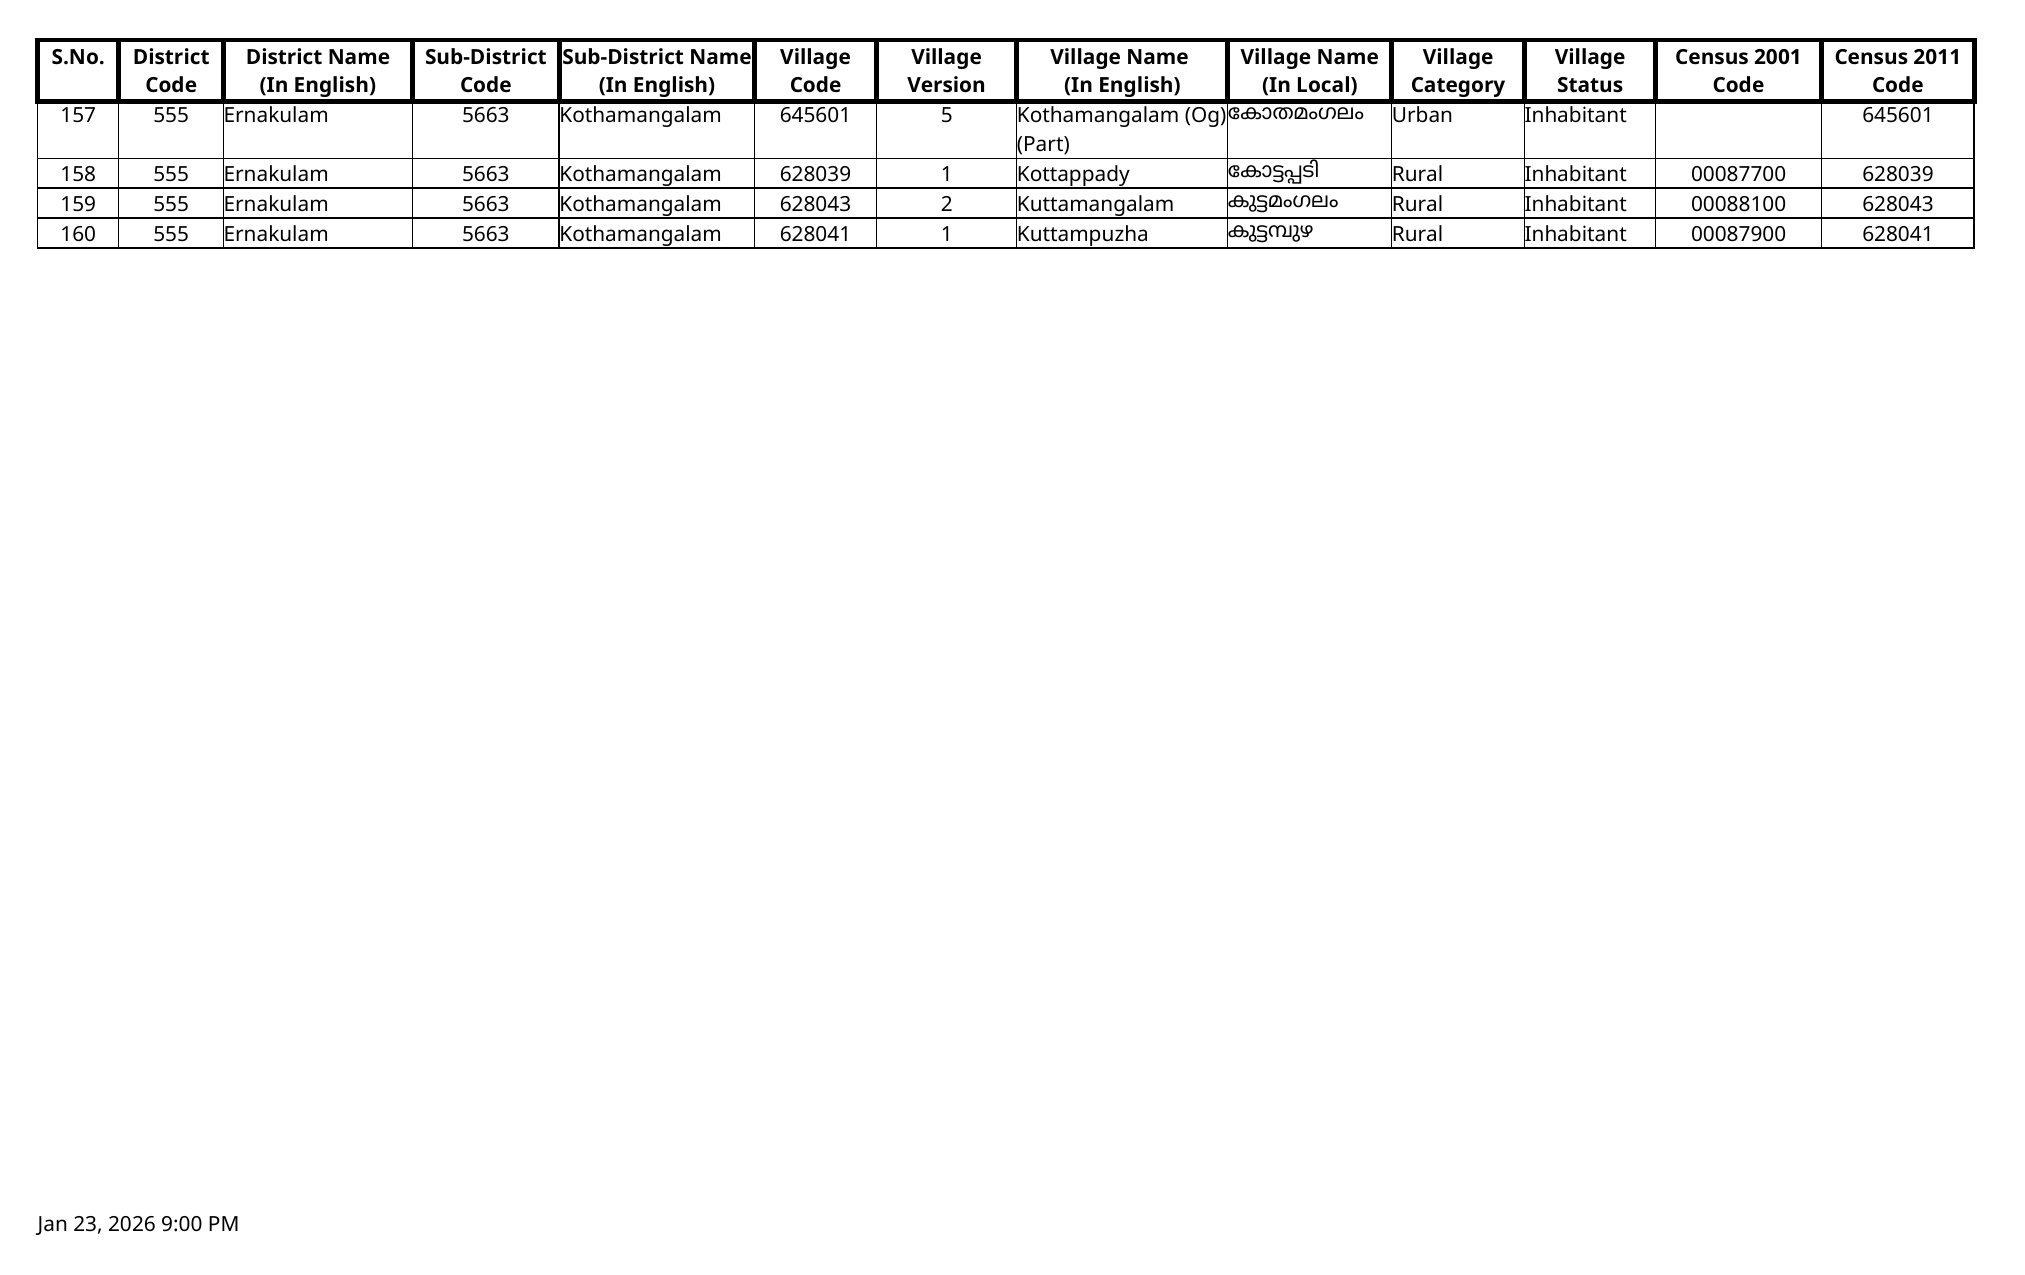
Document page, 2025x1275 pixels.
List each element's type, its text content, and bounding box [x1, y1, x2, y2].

table_cell 5663 [413, 104, 558, 157]
table_cell Kuttamangalam [1017, 189, 1227, 217]
table_cell Kothamangalam [560, 189, 754, 217]
table_header Village Name (In English) [1019, 42, 1225, 99]
table_cell Rural [1392, 189, 1524, 217]
table_cell 628043 [1822, 189, 1973, 217]
table_header Village Category [1394, 42, 1522, 99]
table_header Census 2001 Code [1658, 42, 1819, 99]
table_cell 1 [877, 159, 1016, 187]
table_cell Inhabitant [1525, 159, 1655, 187]
table_cell Kottappady [1017, 159, 1227, 187]
table_header Village Version [879, 42, 1014, 99]
table_cell Ernakulam [224, 159, 412, 187]
table_cell 645601 [1822, 104, 1973, 157]
table_cell 5663 [413, 159, 558, 187]
table_header Village Name (In Local) [1230, 42, 1389, 99]
table_cell Rural [1392, 219, 1524, 247]
table_cell Ernakulam [224, 104, 412, 157]
table_header Sub-District Name (In English) [562, 42, 752, 99]
table_header Village Status [1527, 42, 1653, 99]
table_cell Kothamangalam (Og) (Part) [1017, 104, 1227, 157]
table_cell 628043 [755, 189, 876, 217]
table_cell [1656, 104, 1821, 157]
table_header District Code [121, 42, 221, 99]
table_cell 555 [119, 189, 223, 217]
table_cell 00087900 [1656, 219, 1821, 247]
table_cell Ernakulam [224, 219, 412, 247]
table_cell കുട്ടമ്പുഴ [1228, 219, 1391, 247]
table_cell 2 [877, 189, 1016, 217]
table_cell 628039 [1822, 159, 1973, 187]
table_header District Name (In English) [226, 42, 410, 99]
table_cell 5663 [413, 219, 558, 247]
table_cell കോതമംഗലം [1228, 104, 1391, 157]
table_cell Kothamangalam [560, 159, 754, 187]
table_cell Kothamangalam [560, 219, 754, 247]
table_cell 157 [38, 104, 118, 157]
table_cell 1 [877, 219, 1016, 247]
table_cell 159 [38, 189, 118, 217]
table_cell 645601 [755, 104, 876, 157]
table_cell Kuttampuzha [1017, 219, 1227, 247]
table_header Village Code [757, 42, 874, 99]
table_cell കുട്ടമംഗലം [1228, 189, 1391, 217]
table_cell Urban [1392, 104, 1524, 157]
table_cell 628041 [1822, 219, 1973, 247]
table_cell 555 [119, 159, 223, 187]
table_cell Kothamangalam [560, 104, 754, 157]
table_cell Inhabitant [1525, 219, 1655, 247]
table_header S.No. [40, 42, 116, 99]
table_cell Inhabitant [1525, 104, 1655, 157]
table_cell 628039 [755, 159, 876, 187]
table_header Census 2011 Code [1824, 42, 1972, 99]
table_cell Ernakulam [224, 189, 412, 217]
table_cell കോട്ടപ്പടി [1228, 159, 1391, 187]
table_cell 555 [119, 219, 223, 247]
table_cell 5663 [413, 189, 558, 217]
table_cell 555 [119, 104, 223, 157]
table_cell 00088100 [1656, 189, 1821, 217]
table_header Sub-District Code [415, 42, 557, 99]
table_cell 628041 [755, 219, 876, 247]
table_cell Rural [1392, 159, 1524, 187]
table_cell Inhabitant [1525, 189, 1655, 217]
table_cell 00087700 [1656, 159, 1821, 187]
table_cell 158 [38, 159, 118, 187]
table_cell 160 [38, 219, 118, 247]
table_cell 5 [877, 104, 1016, 157]
